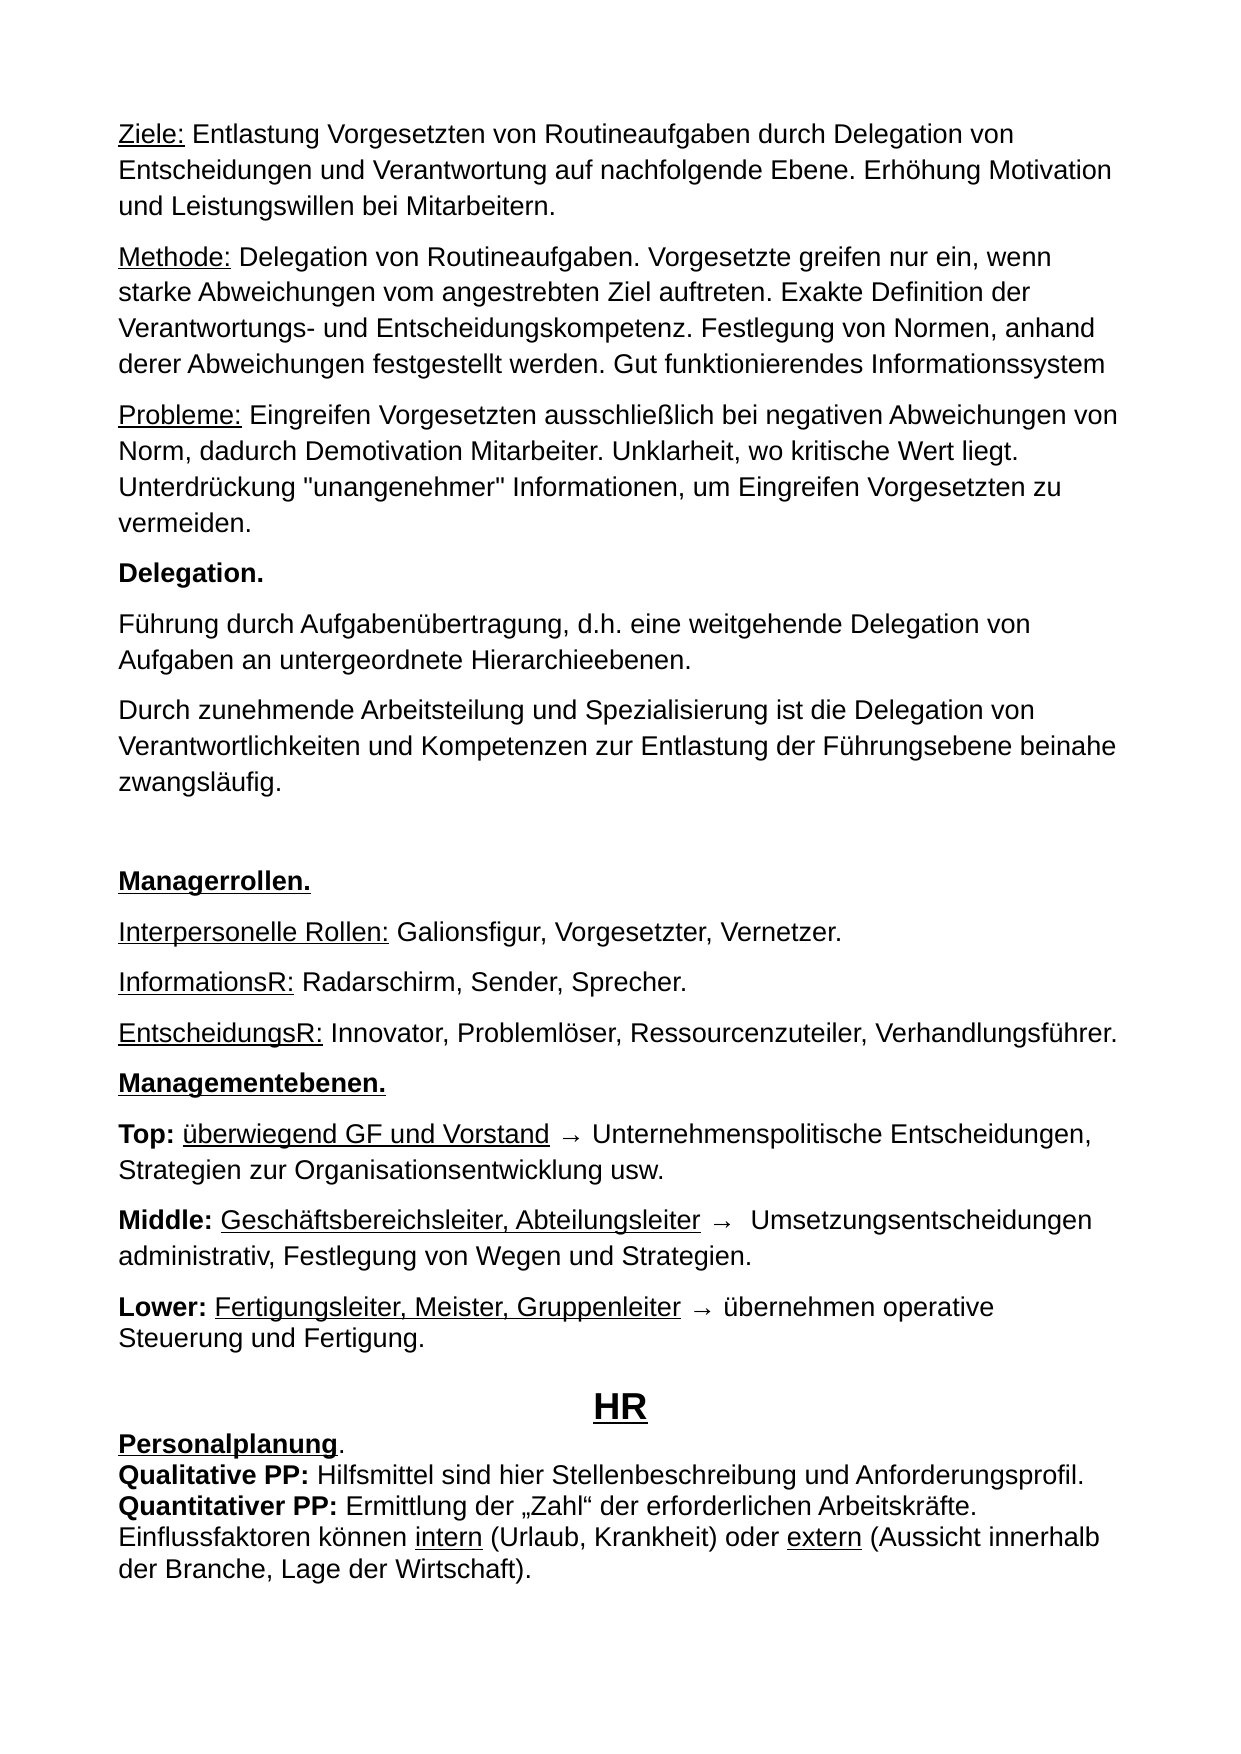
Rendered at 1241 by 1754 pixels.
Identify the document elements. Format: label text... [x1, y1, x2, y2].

text Methode: Delegation von Routineaufgaben. Vorgesetzte greifen nur ein, wenn starke Abweichungen vom angestrebten Ziel auftreten. Exakte Definition der Verantwortungs- und Entscheidungskompetenz. Festlegung von Normen, anhand derer Abweichungen festgestellt werden. Gut funktionierendes Informationssystem [118, 241, 1122, 379]
text Middle: Geschäftsbereichsleiter, Abteilungsleiter → Umsetzungsentscheidungen administrativ, Festlegung von Wegen und Strategien. [118, 1204, 1122, 1272]
text Führung durch Aufgabenübertragung, d.h. eine weitgehende Delegation von Aufgaben an untergeordnete Hierarchieebenen. [118, 608, 1122, 675]
text Top: überwiegend GF und Vorstand → Unternehmenspolitische Entscheidungen, Strategien zur Organisationsentwicklung usw. [118, 1118, 1122, 1185]
text Ziele: Entlastung Vorgesetzten von Routineaufgaben durch Delegation von Entscheidungen und Verantwortung auf nachfolgende Ebene. Erhöhung Motivation und Leistungswillen bei Mitarbeitern. [118, 118, 1122, 221]
text Delegation. [118, 557, 1122, 588]
text Interpersonelle Rollen: Galionsfigur, Vorgesetzter, Vernetzer. [118, 916, 1122, 947]
text Qualitative PP: Hilfsmittel sind hier Stellenbeschreibung und Anforderungsprofil. [118, 1459, 1122, 1490]
text Managementebenen. [118, 1067, 1122, 1099]
text Lower: Fertigungsleiter, Meister, Gruppenleiter → übernehmen operative Steuerung und Fertigung. [118, 1291, 1122, 1353]
text Managerrollen. [118, 865, 1122, 897]
text EntscheidungsR: Innovator, Problemlöser, Ressourcenzuteiler, Verhandlungsführer. [118, 1017, 1122, 1048]
text HR [118, 1384, 1122, 1428]
text Quantitativer PP: Ermittlung der „Zahl“ der erforderlichen Arbeitskräfte. Einflussfaktoren können intern (Urlaub, Krankheit) oder extern (Aussicht innerhalb der Branche, Lage der Wirtschaft). [118, 1490, 1122, 1584]
text Probleme: Eingreifen Vorgesetzten ausschließlich bei negativen Abweichungen von Norm, dadurch Demotivation Mitarbeiter. Unklarheit, wo kritische Wert liegt. Unterdrückung "unangenehmer" Informationen, um Eingreifen Vorgesetzten zu vermeiden. [118, 399, 1122, 538]
text InformationsR: Radarschirm, Sender, Sprecher. [118, 966, 1122, 998]
text Durch zunehmende Arbeitsteilung und Spezialisierung ist die Delegation von Verantwortlichkeiten und Kompetenzen zur Entlastung der Führungsebene beinahe zwangsläufig. [118, 694, 1122, 797]
text Personalplanung. [118, 1428, 1122, 1459]
